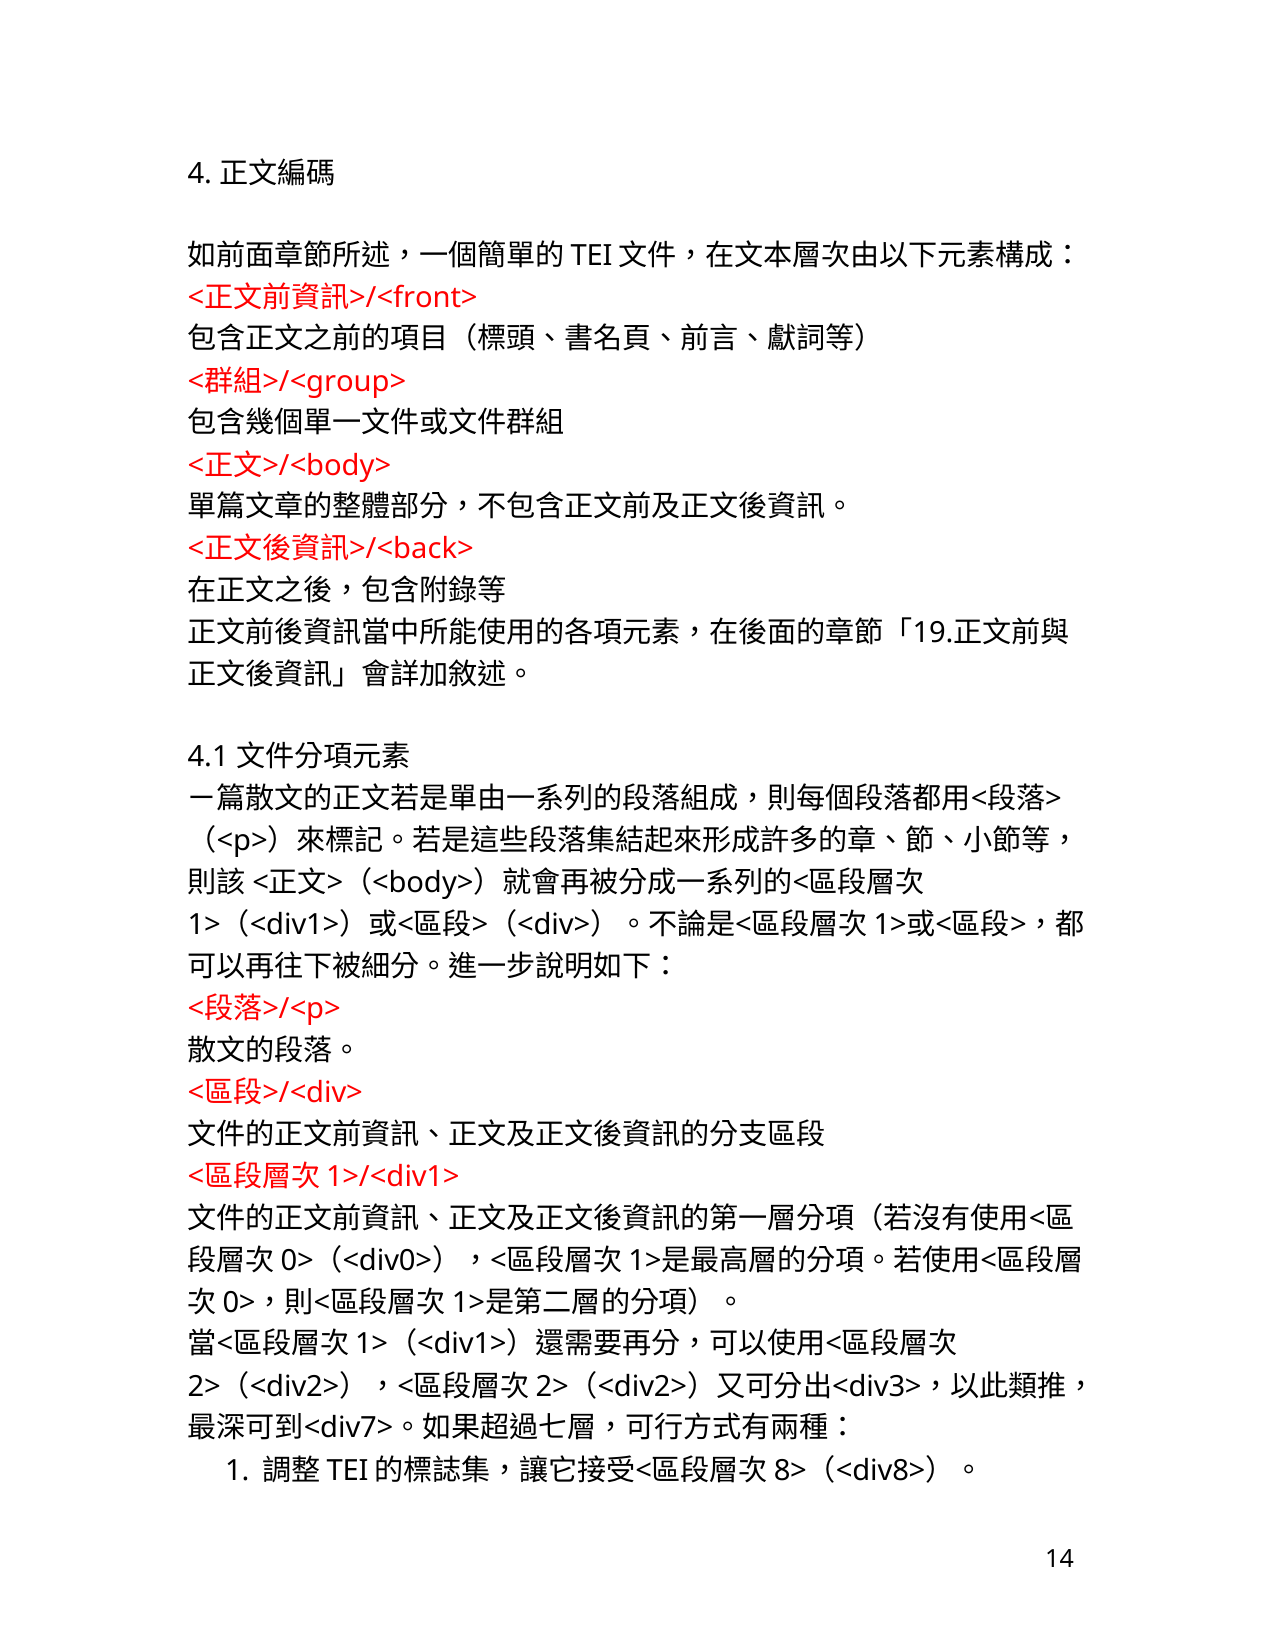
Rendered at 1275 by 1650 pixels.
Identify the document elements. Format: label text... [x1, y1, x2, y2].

text 正文前後資訊當中所能使用的各項元素，在後面的章節「19.正文前與正文後資訊」會詳加敘述。 [187, 609, 1087, 693]
text <區段>/<div> [187, 1068, 1087, 1111]
text 在正文之後，包含附錄等 [187, 567, 1087, 609]
text <正文>/<body> [187, 441, 1087, 483]
text 4.1 文件分項元素 [187, 733, 1087, 775]
text 包含幾個單一文件或文件群組 [187, 399, 1087, 441]
text <群組>/<group> [187, 357, 1087, 399]
text 文件的正文前資訊、正文及正文後資訊的分支區段 [187, 1111, 1087, 1152]
text 散文的段落。 [187, 1027, 1087, 1068]
text <段落>/<p> [187, 984, 1087, 1027]
text 單篇文章的整體部分，不包含正文前及正文後資訊。 [187, 483, 1087, 525]
text 4. 正文編碼 [187, 150, 1087, 192]
list 調整TEI的標誌集，讓它接受<區段層次8>（<div8>）。 [225, 1446, 1087, 1488]
text 文件的正文前資訊、正文及正文後資訊的第一層分項（若沒有使用<區段層次0>（<div0>），<區段層次1>是最高層的分項。若使用<區段層次0>，則<區段層次1>是第二層的分項）。 [187, 1194, 1087, 1320]
text <正文前資訊>/<front> [187, 273, 1087, 315]
text <正文後資訊>/<back> [187, 525, 1087, 567]
text 包含正文之前的項目（標頭、書名頁、前言、獻詞等） [187, 315, 1087, 357]
text <區段層次1>/<div1> [187, 1152, 1087, 1194]
text 如前面章節所述，一個簡單的TEI文件，在文本層次由以下元素構成： [187, 231, 1087, 273]
text 當<區段層次1>（<div1>）還需要再分，可以使用<區段層次2>（<div2>），<區段層次2>（<div2>）又可分出<div3>，以此類推，最深可到<div7>。如果超過七層，可行方式有兩種： [187, 1320, 1087, 1446]
text ㄧ篇散文的正文若是單由一系列的段落組成，則每個段落都用<段落>（<p>）來標記。若是這些段落集結起來形成許多的章、節、小節等，則該 <正文>（<body>）就會再被分成一系列的<區段層次1>（<div1>）或<區段>（<div>）。不論是<區段層次1>或<區段>，都可以再往下被細分。進一步說明如下： [187, 775, 1087, 984]
